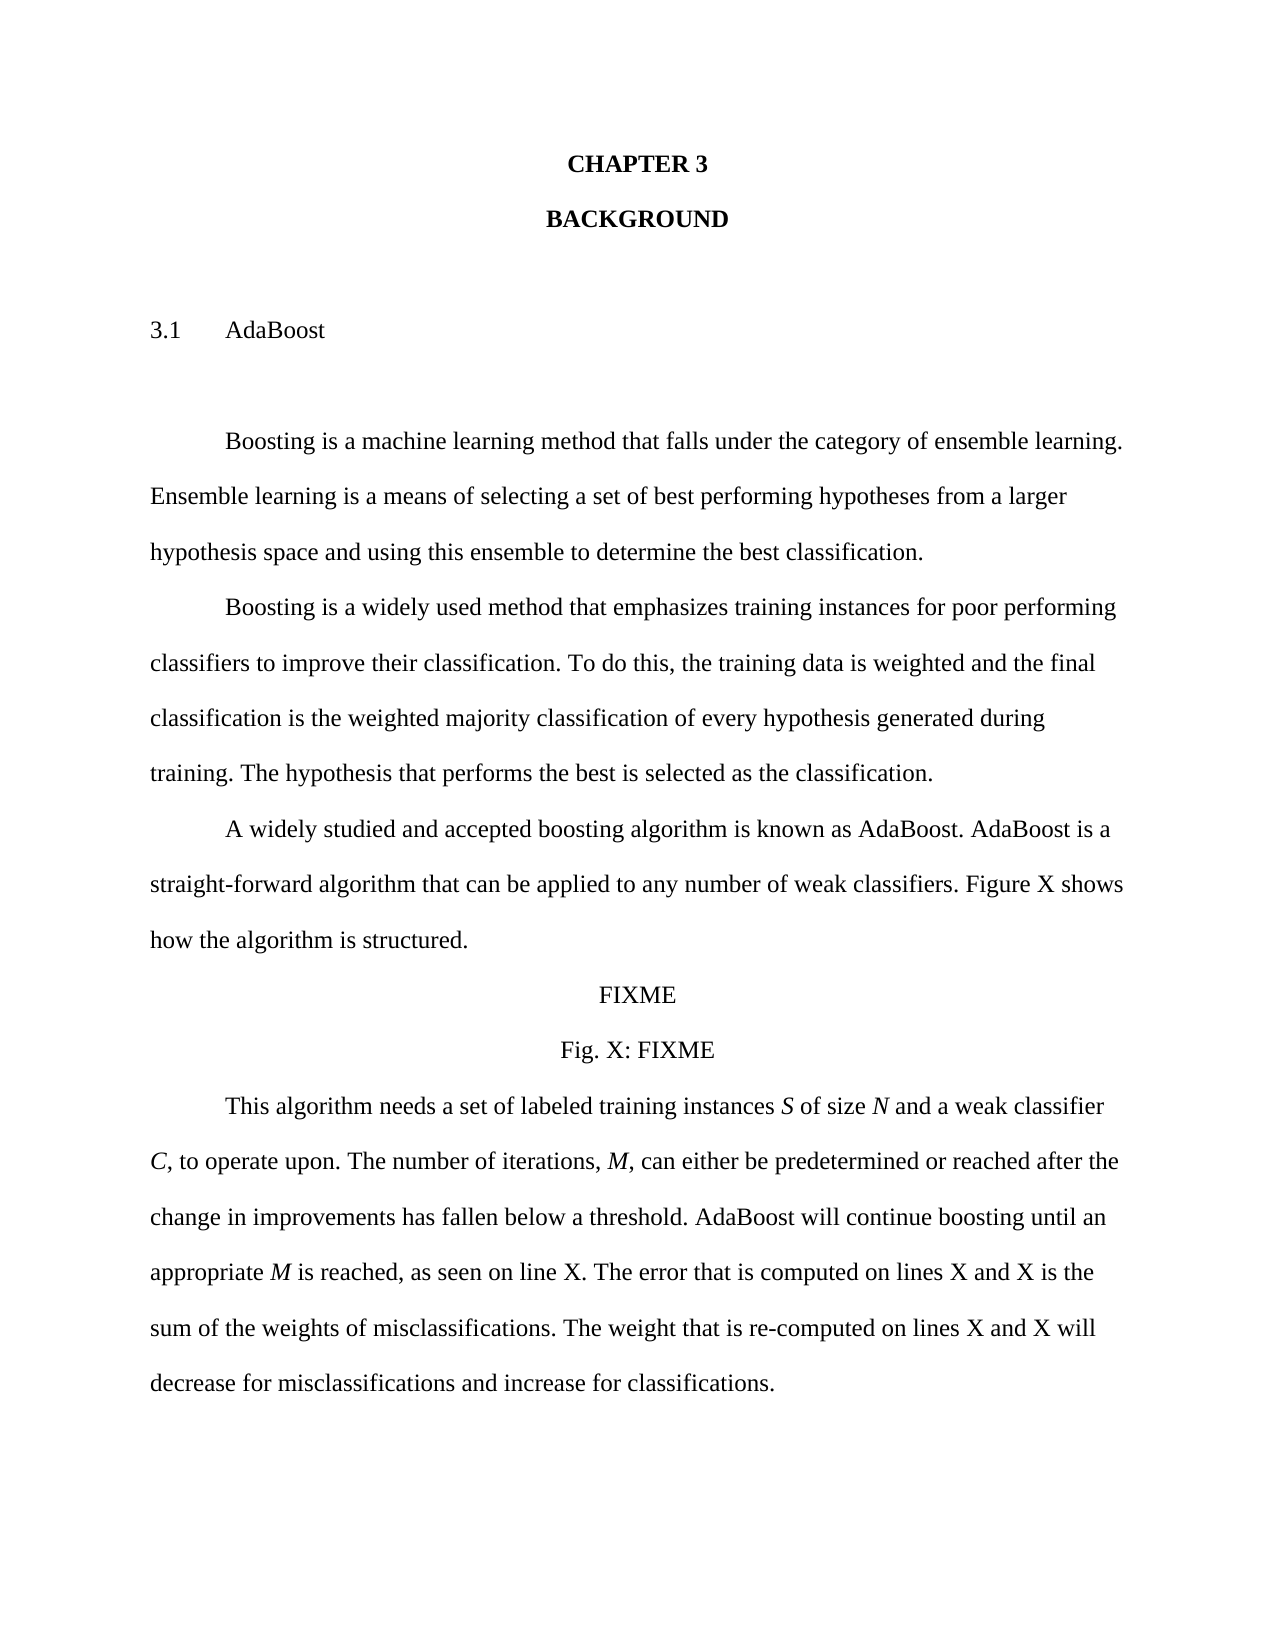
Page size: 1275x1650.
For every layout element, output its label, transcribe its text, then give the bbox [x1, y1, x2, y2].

text A widely studied and accepted boosting algorithm is known as AdaBoost. AdaBoost is a straight-forward algorithm that can be applied to any number of weak classifiers. Figure X shows how the algorithm is structured. [150, 815, 1125, 953]
text This algorithm needs a set of labeled training instances S of size N and a weak classifier C, to operate upon. The number of iterations, M, can either be predetermined or reached after the change in improvements has fallen below a threshold. AdaBoost will continue boosting until an appropriate M is reached, as seen on line X. The error that is computed on lines X and X is the sum of the weights of misclassifications. The weight that is re-computed on lines X and X will decrease for misclassifications and increase for classifications. [150, 1092, 1125, 1397]
text BACKGROUND [150, 205, 1125, 233]
text 3.1 AdaBoost [150, 316, 1125, 344]
text CHAPTER 3 [150, 150, 1125, 178]
text Boosting is a widely used method that emphasizes training instances for poor performing classifiers to improve their classification. To do this, the training data is weighted and the final classification is the weighted majority classification of every hypothesis generated during training. The hypothesis that performs the best is selected as the classification. [150, 593, 1125, 787]
text Boosting is a machine learning method that falls under the category of ensemble learning. Ensemble learning is a means of selecting a set of best performing hypotheses from a larger hypothesis space and using this ensemble to determine the best classification. [150, 427, 1125, 566]
text Fig. X: FIXME [150, 1037, 1125, 1064]
text FIXME [150, 981, 1125, 1009]
